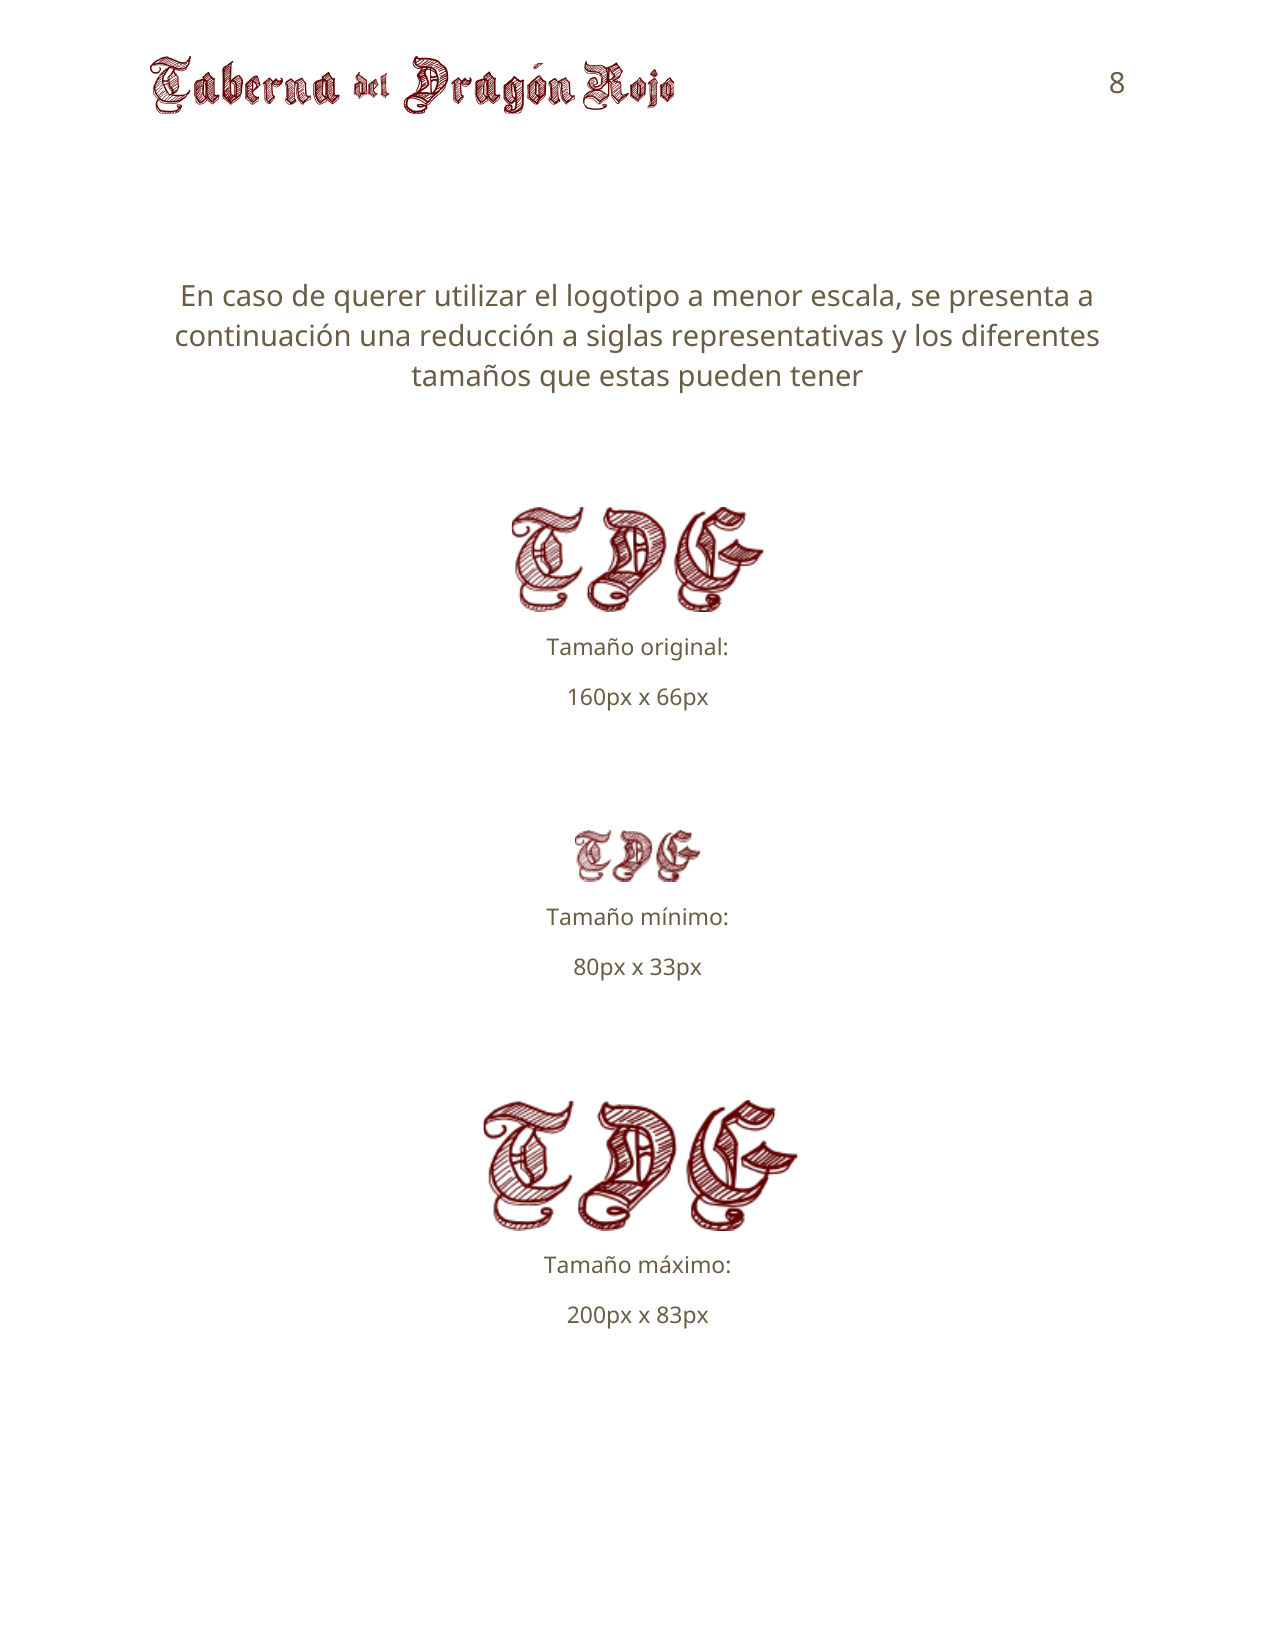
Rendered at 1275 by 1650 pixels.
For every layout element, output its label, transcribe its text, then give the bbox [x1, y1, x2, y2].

picture [511, 507, 764, 612]
picture [150, 56, 675, 114]
text Tamaño máximo: [150, 1249, 1125, 1281]
subtitle En caso de querer utilizar el logotipo a menor escala, se presenta a continuación una reducción a siglas representativas y los diferentes tamaños que estas pueden tener [150, 276, 1125, 394]
text Tamaño mínimo: [150, 901, 1125, 932]
text 200px x 83px [150, 1299, 1125, 1331]
picture [483, 1100, 798, 1231]
text 160px x 66px [150, 681, 1125, 712]
text Tamaño original: [150, 631, 1125, 662]
picture [575, 830, 700, 882]
text 80px x 33px [150, 951, 1125, 982]
